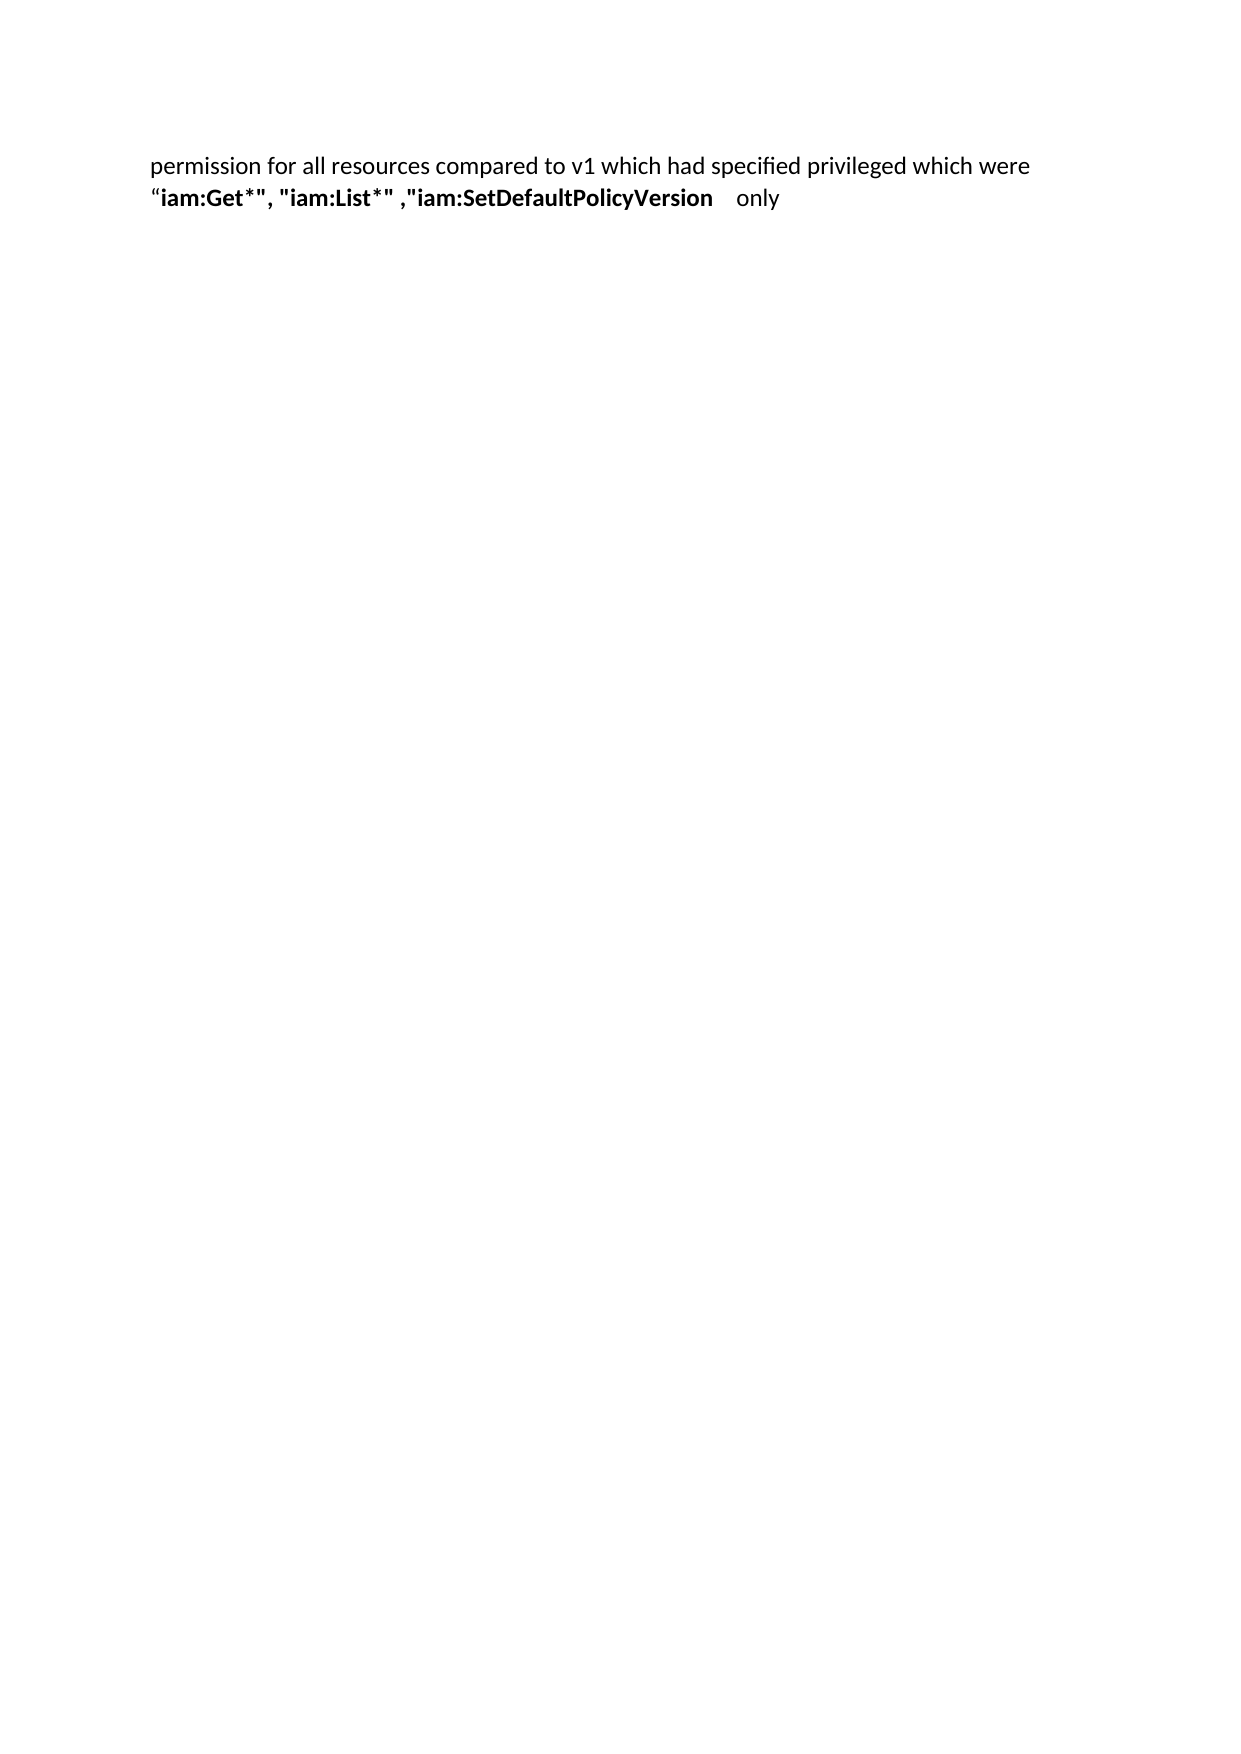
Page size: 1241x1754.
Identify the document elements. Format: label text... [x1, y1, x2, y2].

text permission for all resources compared to v1 which had specified privileged which were “iam:Get*", "iam:List*" ,"iam:SetDefaultPolicyVersion only [150, 150, 1090, 212]
